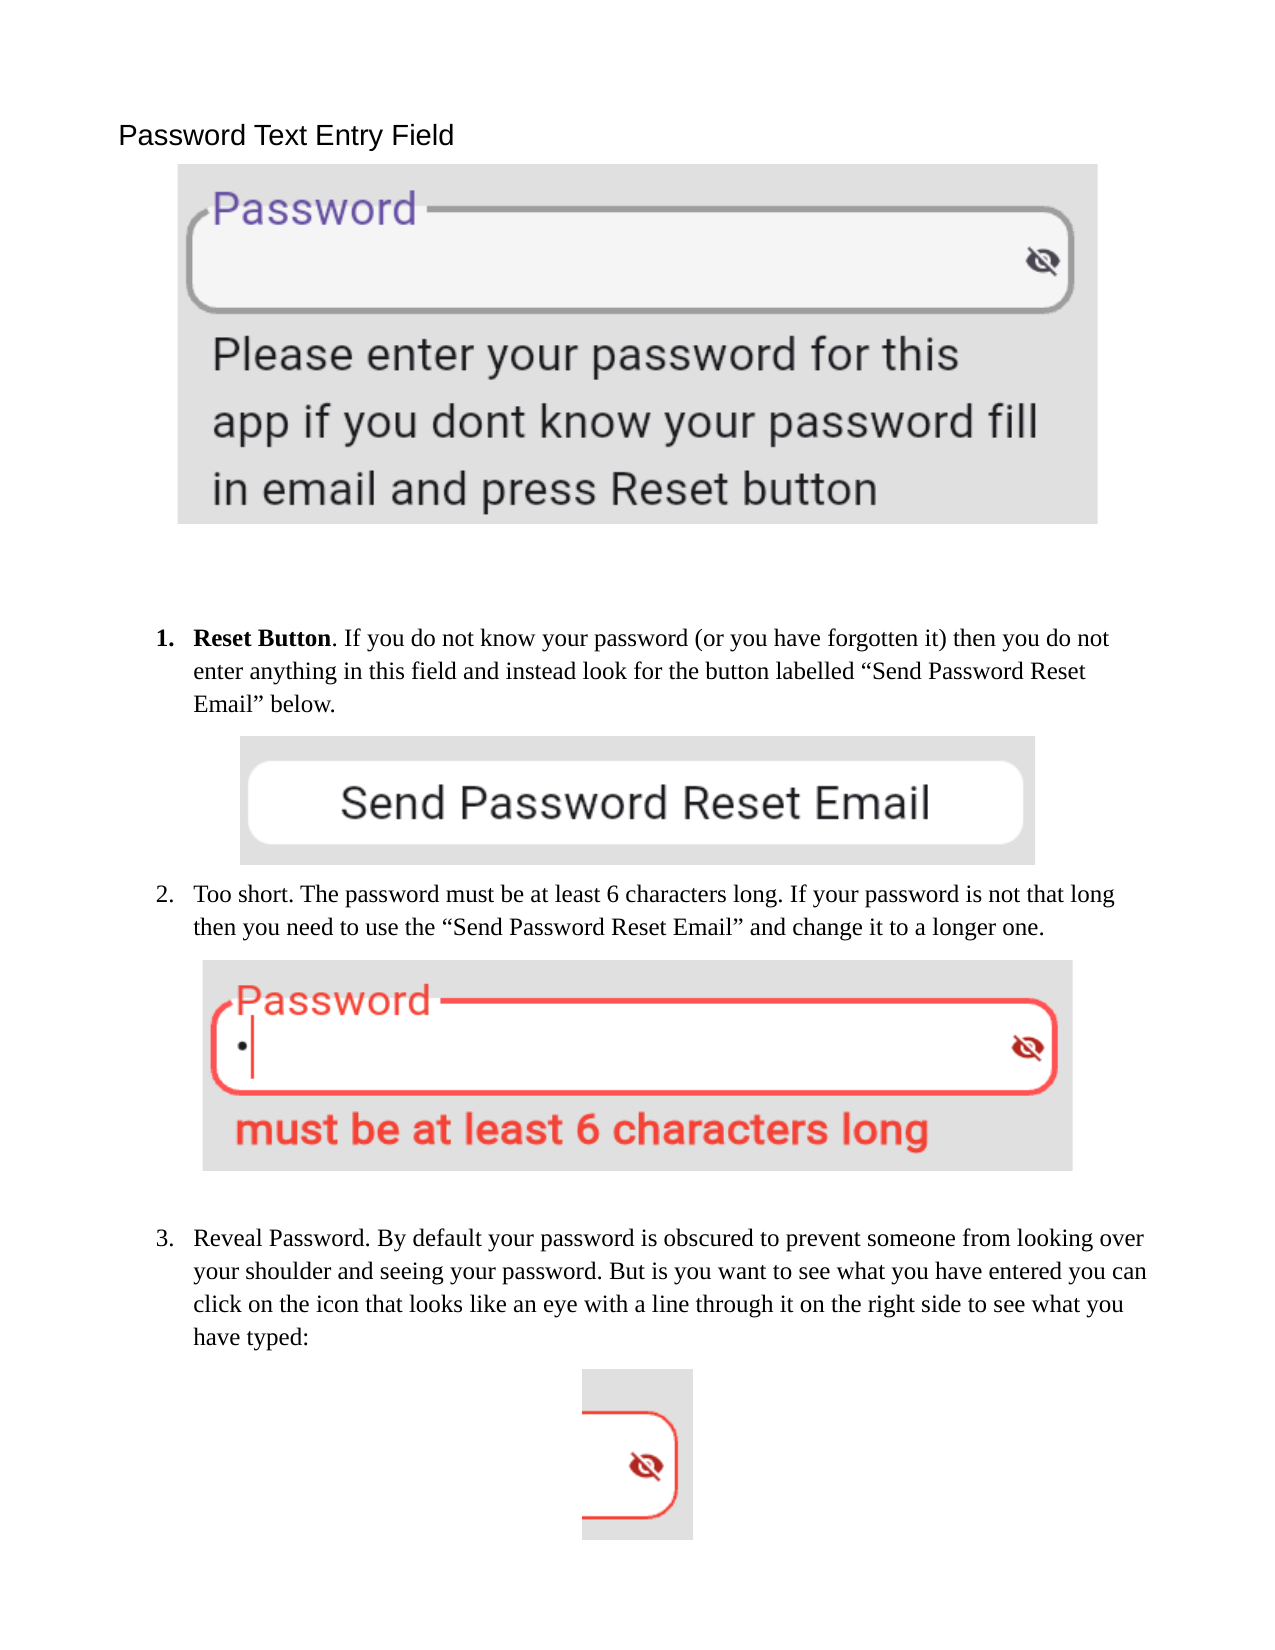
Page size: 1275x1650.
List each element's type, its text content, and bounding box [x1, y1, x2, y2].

list Reset Button. If you do not know your password (or you have forgotten it) then you do not enter anything in this field and instead look for the button labelled “Send Password Reset Email” below. [156, 623, 1157, 718]
picture [202, 960, 1073, 1171]
subtitle Password Text Entry Field [118, 118, 1157, 152]
list Reveal Password. By default your password is obscured to prevent someone from looking over your shoulder and seeing your password. But is you want to see what you have entered you can click on the icon that looks like an eye with a line through it on the right side to see what you have typed: [156, 1223, 1157, 1351]
list Too short. The password must be at least 6 characters long. If your password is not that long then you need to use the “Send Password Reset Email” and change it to a longer one. [156, 879, 1157, 941]
picture [177, 164, 1098, 524]
picture [240, 736, 1036, 865]
picture [582, 1369, 693, 1540]
